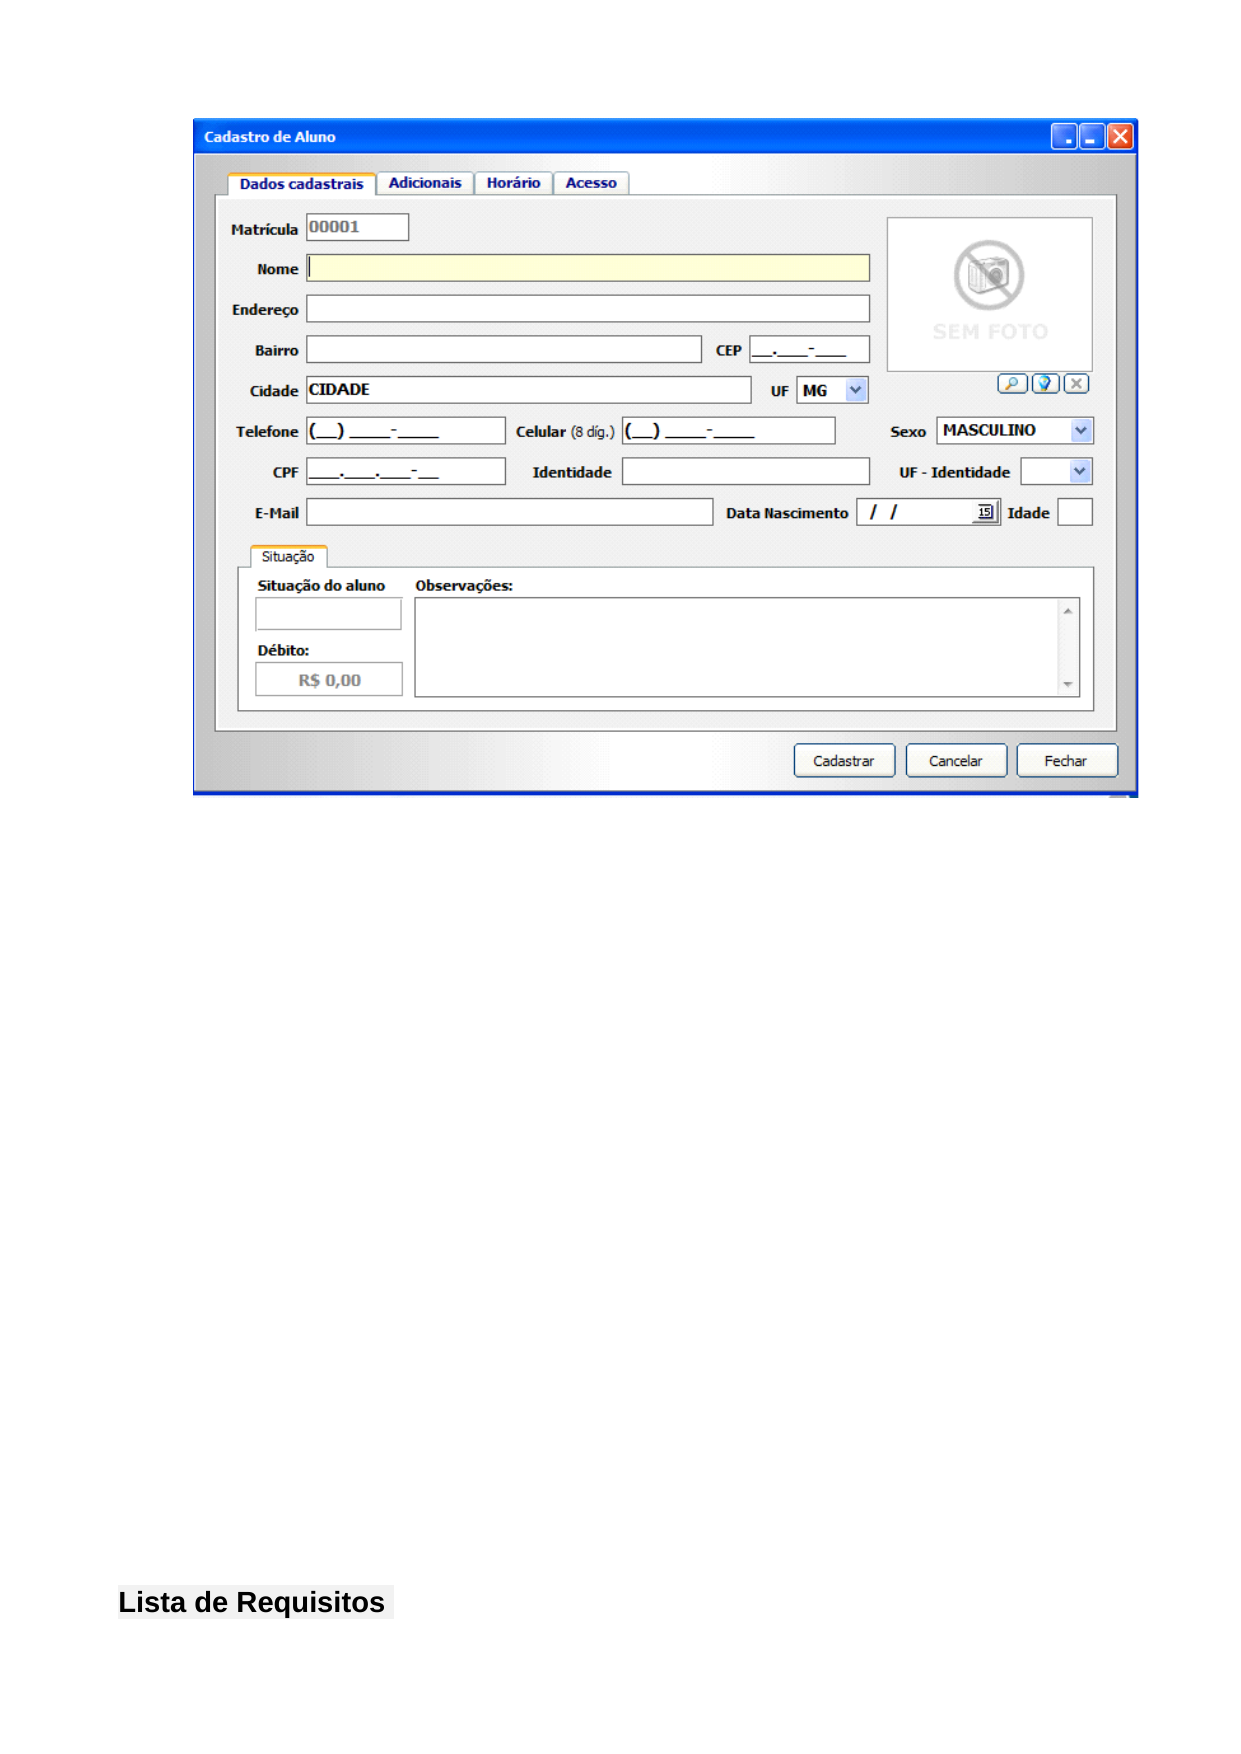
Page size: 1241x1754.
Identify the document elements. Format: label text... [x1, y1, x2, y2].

text Lista de Requisitos [118, 1585, 1122, 1619]
